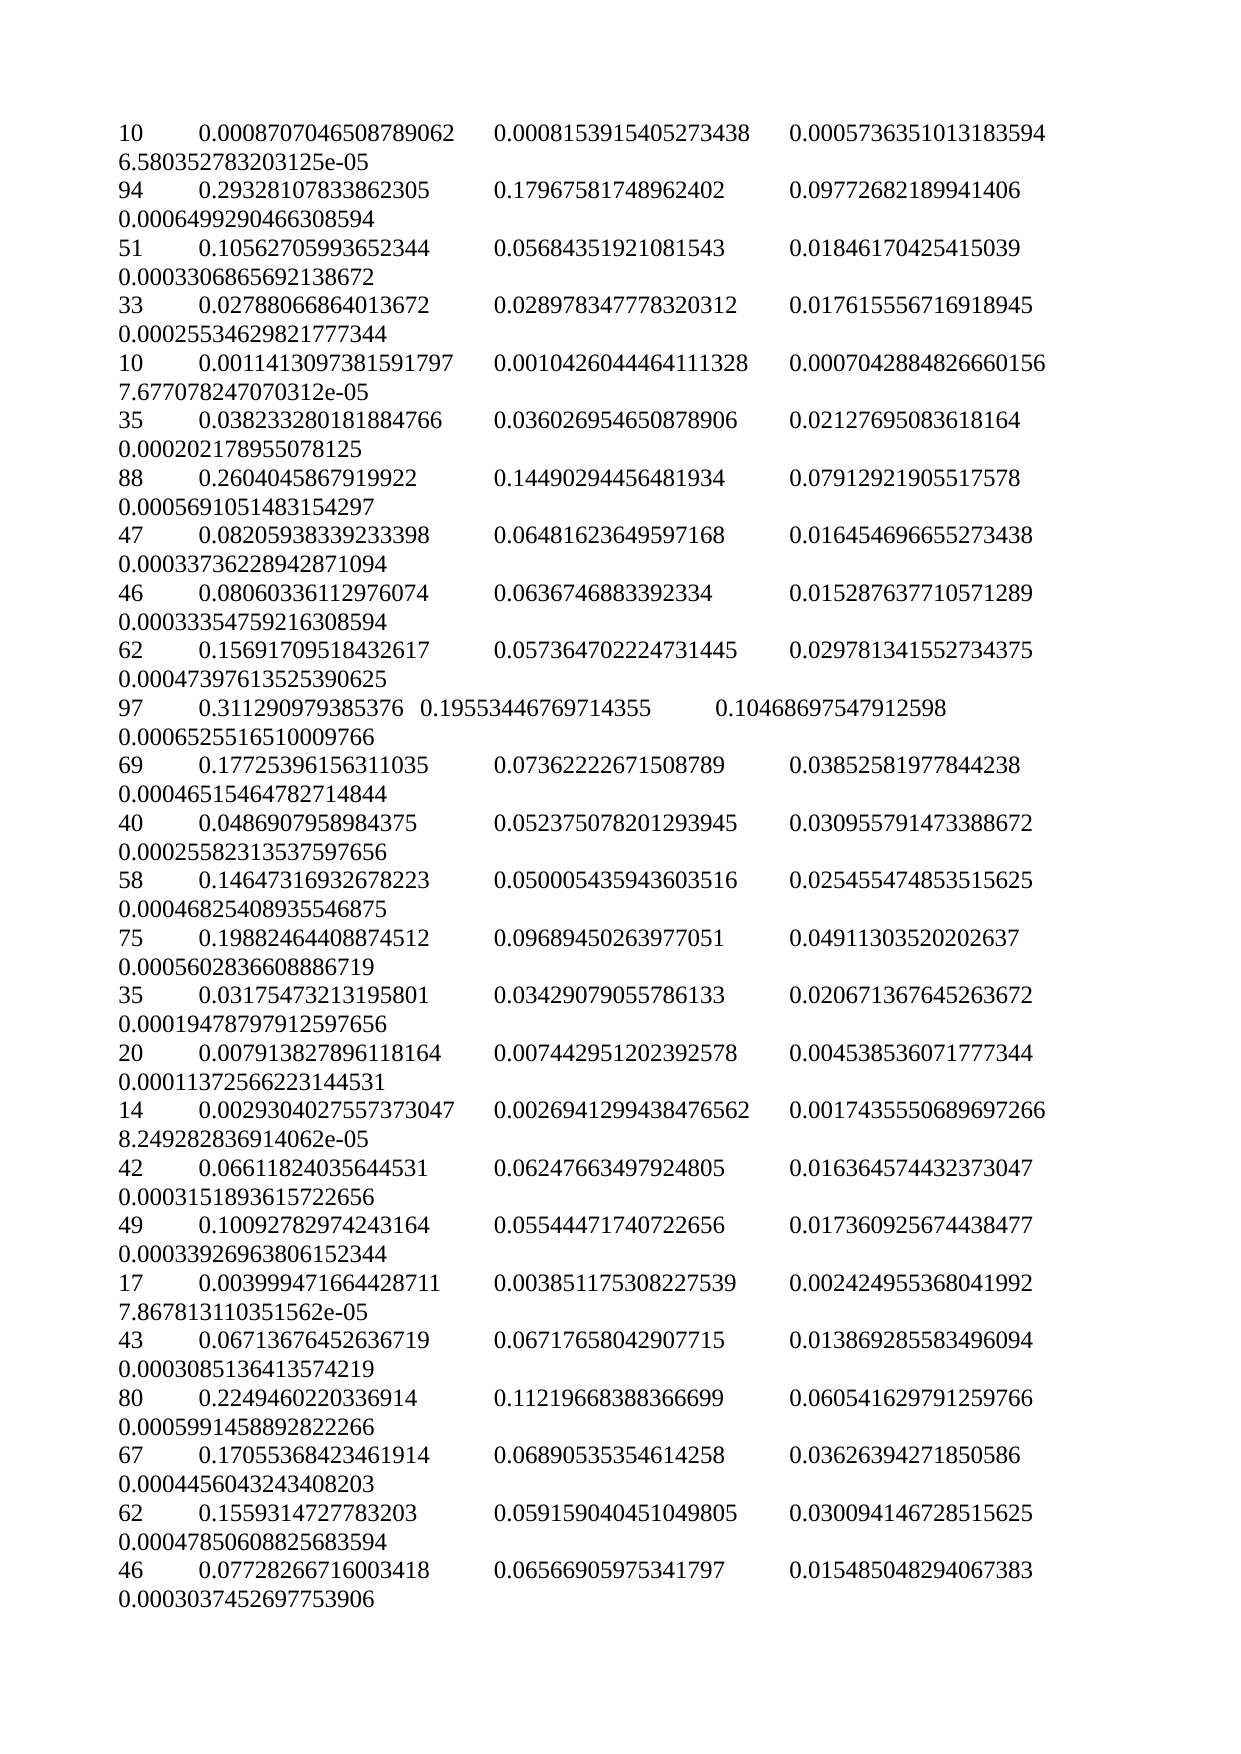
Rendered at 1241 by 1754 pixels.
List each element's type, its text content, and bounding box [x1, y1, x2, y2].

text 33 0.02788066864013672 0.028978347778320312 0.017615556716918945 0.00025534629821777344 [118, 291, 1122, 348]
text 20 0.007913827896118164 0.007442951202392578 0.004538536071777344 0.00011372566223144531 [118, 1038, 1122, 1096]
text 14 0.0029304027557373047 0.0026941299438476562 0.0017435550689697266 8.249282836914062e-05 [118, 1096, 1122, 1153]
text 51 0.10562705993652344 0.05684351921081543 0.01846170425415039 0.0003306865692138672 [118, 233, 1122, 291]
text 80 0.2249460220336914 0.11219668388366699 0.060541629791259766 0.0005991458892822266 [118, 1383, 1122, 1441]
text 67 0.17055368423461914 0.06890535354614258 0.03626394271850586 0.0004456043243408203 [118, 1441, 1122, 1498]
text 17 0.003999471664428711 0.003851175308227539 0.002424955368041992 7.867813110351562e-05 [118, 1268, 1122, 1326]
text 94 0.29328107833862305 0.17967581748962402 0.09772682189941406 0.0006499290466308594 [118, 176, 1122, 233]
text 47 0.08205938339233398 0.06481623649597168 0.016454696655273438 0.00033736228942871094 [118, 521, 1122, 578]
text 62 0.15691709518432617 0.057364702224731445 0.029781341552734375 0.00047397613525390625 [118, 636, 1122, 693]
text 49 0.10092782974243164 0.05544471740722656 0.017360925674438477 0.00033926963806152344 [118, 1211, 1122, 1268]
text 97 0.311290979385376 0.19553446769714355 0.10468697547912598 0.0006525516510009766 [118, 693, 1122, 751]
text 40 0.0486907958984375 0.052375078201293945 0.030955791473388672 0.00025582313537597656 [118, 808, 1122, 866]
text 46 0.07728266716003418 0.06566905975341797 0.015485048294067383 0.0003037452697753906 [118, 1556, 1122, 1613]
text 35 0.038233280181884766 0.036026954650878906 0.02127695083618164 0.000202178955078125 [118, 406, 1122, 463]
text 35 0.03175473213195801 0.03429079055786133 0.020671367645263672 0.00019478797912597656 [118, 981, 1122, 1038]
text 46 0.08060336112976074 0.0636746883392334 0.015287637710571289 0.00033354759216308594 [118, 578, 1122, 636]
text 75 0.19882464408874512 0.09689450263977051 0.04911303520202637 0.0005602836608886719 [118, 923, 1122, 981]
text 42 0.06611824035644531 0.06247663497924805 0.016364574432373047 0.0003151893615722656 [118, 1153, 1122, 1211]
text 88 0.2604045867919922 0.14490294456481934 0.07912921905517578 0.0005691051483154297 [118, 463, 1122, 521]
text 43 0.06713676452636719 0.06717658042907715 0.013869285583496094 0.0003085136413574219 [118, 1326, 1122, 1383]
text 10 0.0011413097381591797 0.0010426044464111328 0.0007042884826660156 7.677078247070312e-05 [118, 348, 1122, 406]
text 10 0.0008707046508789062 0.0008153915405273438 0.0005736351013183594 6.580352783203125e-05 [118, 118, 1122, 176]
text 62 0.1559314727783203 0.059159040451049805 0.030094146728515625 0.00047850608825683594 [118, 1498, 1122, 1556]
text 69 0.17725396156311035 0.07362222671508789 0.03852581977844238 0.00046515464782714844 [118, 751, 1122, 808]
text 58 0.14647316932678223 0.050005435943603516 0.025455474853515625 0.00046825408935546875 [118, 866, 1122, 923]
